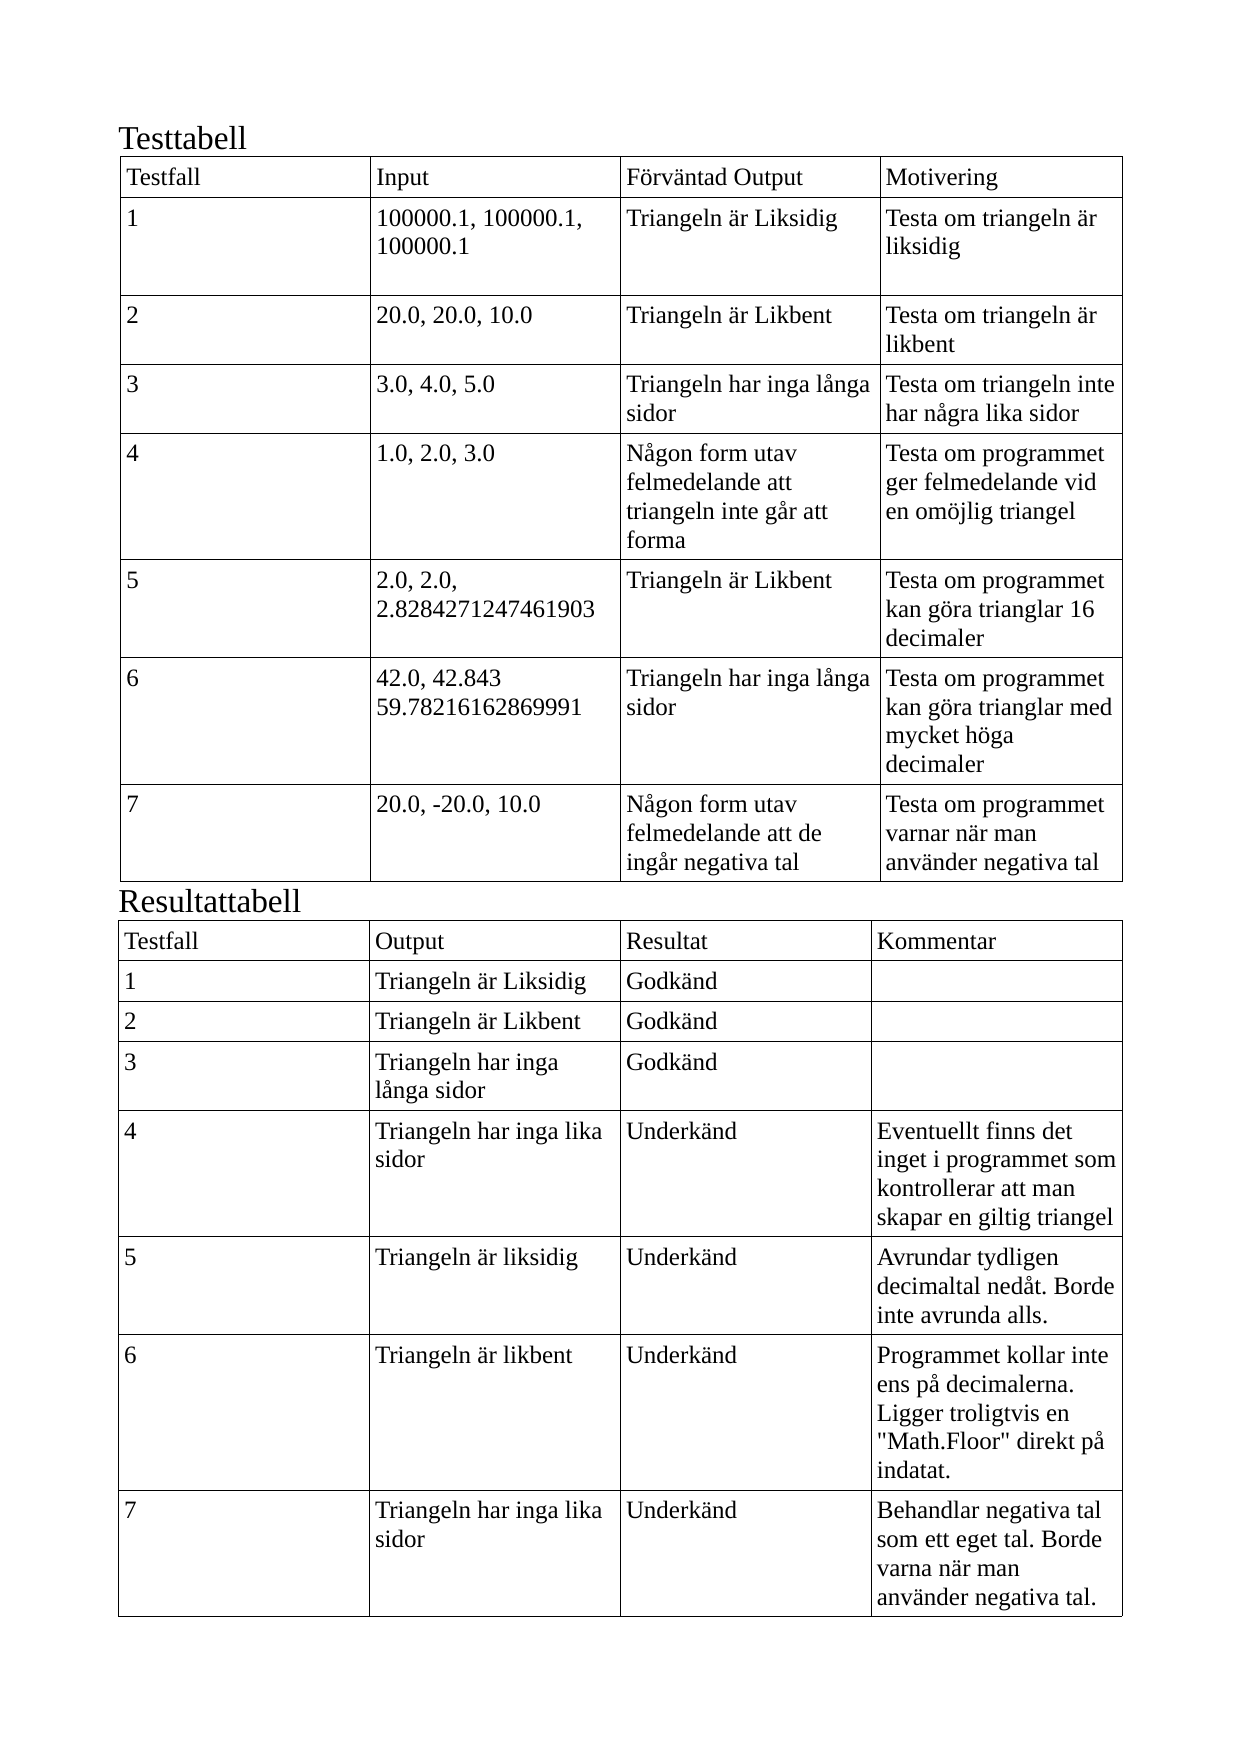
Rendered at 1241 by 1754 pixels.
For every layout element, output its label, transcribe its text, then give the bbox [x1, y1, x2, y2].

table_header Motivering [881, 157, 1122, 197]
table_cell [872, 961, 1122, 1001]
table_cell Triangeln har inga långa sidor [370, 1042, 620, 1110]
table_cell 20.0, 20.0, 10.0 [371, 296, 620, 364]
table_cell Underkänd [621, 1237, 871, 1334]
table_cell Triangeln är Likbent [621, 560, 880, 657]
table_cell 3 [119, 1042, 369, 1110]
table_cell 20.0, -20.0, 10.0 [371, 785, 620, 881]
table_header Förväntad Output [621, 157, 880, 197]
table_cell Triangeln är likbent [370, 1335, 620, 1489]
table_cell 100000.1, 100000.1, 100000.1 [371, 198, 620, 294]
table_cell Triangeln har inga lika sidor [370, 1111, 620, 1236]
table_cell 1 [119, 961, 369, 1001]
table_cell 5 [119, 1237, 369, 1334]
table_cell 6 [119, 1335, 369, 1489]
text Resultattabell [118, 882, 1122, 920]
text Testtabell [118, 118, 1122, 156]
table_cell Godkänd [621, 961, 871, 1001]
table_cell Testa om triangeln är liksidig [881, 198, 1122, 294]
table_cell Någon form utav felmedelande att triangeln inte går att forma [621, 434, 880, 559]
table_cell 7 [119, 1491, 369, 1616]
table_cell Testa om triangeln är likbent [881, 296, 1122, 364]
table_cell 1 [121, 198, 370, 294]
table_cell 3 [121, 365, 370, 433]
table_cell Underkänd [621, 1335, 871, 1489]
table_cell Triangeln är Liksidig [621, 198, 880, 294]
table_cell Triangeln har inga lika sidor [370, 1491, 620, 1616]
table_cell 42.0, 42.843 59.78216162869991 [371, 658, 620, 784]
table_header Output [370, 921, 620, 960]
table_cell Programmet kollar inte ens på decimalerna. Ligger troligtvis en "Math.Floor" direkt på indatat. [872, 1335, 1122, 1489]
table_cell 4 [121, 434, 370, 559]
table_cell Testa om programmet varnar när man använder negativa tal [881, 785, 1122, 881]
table_cell 2 [119, 1002, 369, 1041]
table_cell 2.0, 2.0, 2.8284271247461903 [371, 560, 620, 657]
table_cell Behandlar negativa tal som ett eget tal. Borde varna när man använder negativa tal. [872, 1491, 1122, 1616]
table_cell Triangeln har inga långa sidor [621, 658, 880, 784]
table_cell Godkänd [621, 1002, 871, 1041]
table_header Input [371, 157, 620, 197]
table_cell 5 [121, 560, 370, 657]
table_cell Testa om programmet kan göra trianglar 16 decimaler [881, 560, 1122, 657]
table_cell 1.0, 2.0, 3.0 [371, 434, 620, 559]
table_cell Triangeln är liksidig [370, 1237, 620, 1334]
table_cell Triangeln är Likbent [621, 296, 880, 364]
table_header Resultat [621, 921, 871, 960]
table_cell Testa om triangeln inte har några lika sidor [881, 365, 1122, 433]
table_cell 7 [121, 785, 370, 881]
table_cell 3.0, 4.0, 5.0 [371, 365, 620, 433]
table_cell Underkänd [621, 1491, 871, 1616]
table_cell 2 [121, 296, 370, 364]
table_cell Underkänd [621, 1111, 871, 1236]
table_cell 6 [121, 658, 370, 784]
table_header Kommentar [872, 921, 1122, 960]
table_cell Godkänd [621, 1042, 871, 1110]
table_cell Testa om programmet kan göra trianglar med mycket höga decimaler [881, 658, 1122, 784]
table_cell Avrundar tydligen decimaltal nedåt. Borde inte avrunda alls. [872, 1237, 1122, 1334]
table_cell Eventuellt finns det inget i programmet som kontrollerar att man skapar en giltig triangel [872, 1111, 1122, 1236]
table_cell Testa om programmet ger felmedelande vid en omöjlig triangel [881, 434, 1122, 559]
table_cell 4 [119, 1111, 369, 1236]
table_cell Triangeln är Likbent [370, 1002, 620, 1041]
table_cell Triangeln har inga långa sidor [621, 365, 880, 433]
table_header Testfall [119, 921, 369, 960]
table_cell Triangeln är Liksidig [370, 961, 620, 1001]
table_cell Någon form utav felmedelande att de ingår negativa tal [621, 785, 880, 881]
table_cell [872, 1042, 1122, 1110]
table_cell [872, 1002, 1122, 1041]
table_header Testfall [121, 157, 370, 197]
